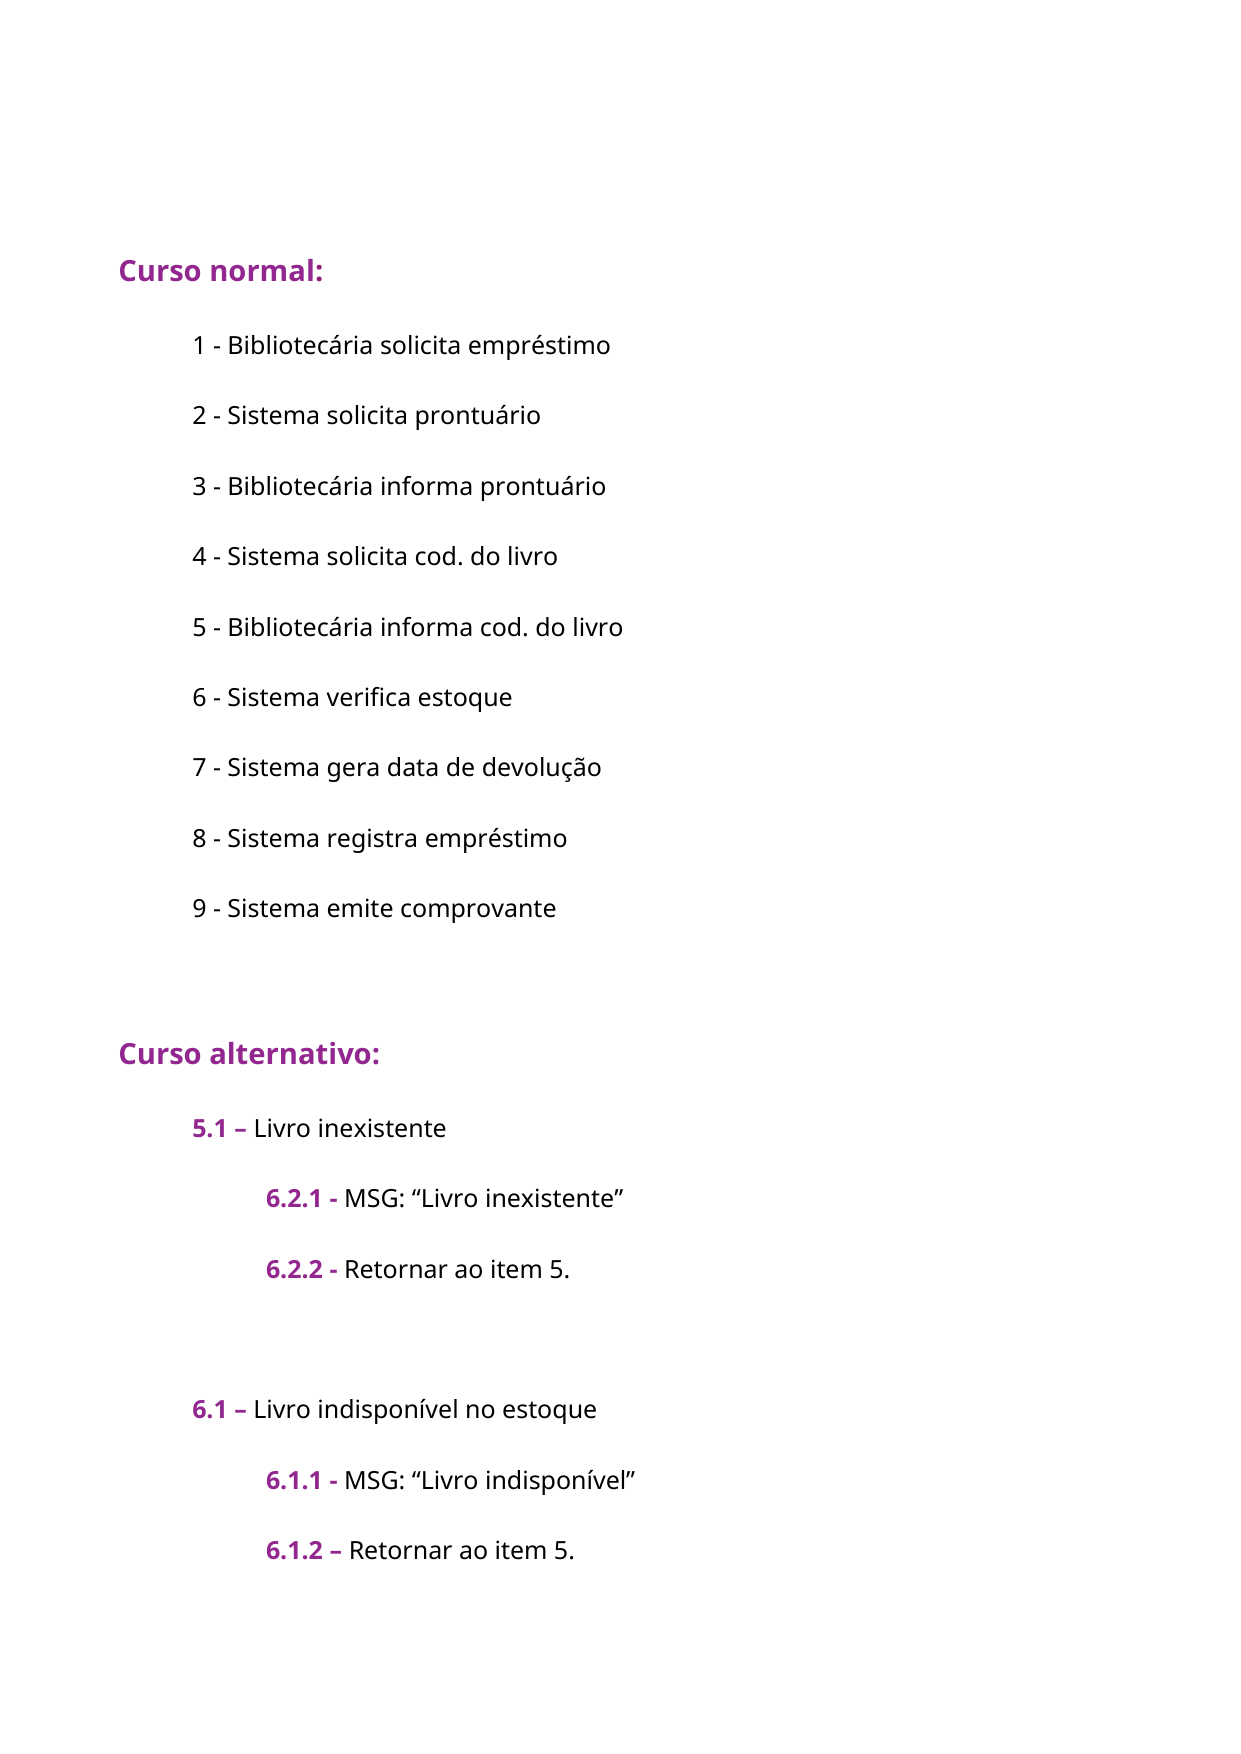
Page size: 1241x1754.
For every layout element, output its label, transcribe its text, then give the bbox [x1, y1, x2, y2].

text Curso alternativo: [118, 1033, 1122, 1073]
text 5 - Bibliotecária informa cod. do livro [118, 609, 1122, 643]
text 7 - Sistema gera data de devolução [118, 750, 1122, 784]
text 4 - Sistema solicita cod. do livro [118, 539, 1122, 573]
text Curso normal: [118, 251, 1122, 290]
text 6.1 – Livro indisponível no estoque [118, 1392, 1122, 1426]
text 6.2.1 - MSG: “Livro inexistente” [192, 1181, 1122, 1215]
text 1 - Bibliotecária solicita empréstimo [118, 328, 1122, 362]
text 6.1.1 - MSG: “Livro indisponível” [118, 1462, 1122, 1497]
text 9 - Sistema emite comprovante [118, 891, 1122, 925]
text 6.2.2 - Retornar ao item 5. [192, 1251, 1122, 1285]
text 6 - Sistema verifica estoque [118, 680, 1122, 714]
text 2 - Sistema solicita prontuário [118, 398, 1122, 432]
text 8 - Sistema registra empréstimo [118, 821, 1122, 854]
text 6.1.2 – Retornar ao item 5. [118, 1533, 1122, 1567]
text 5.1 – Livro inexistente [118, 1110, 1122, 1144]
text 3 - Bibliotecária informa prontuário [118, 468, 1122, 502]
